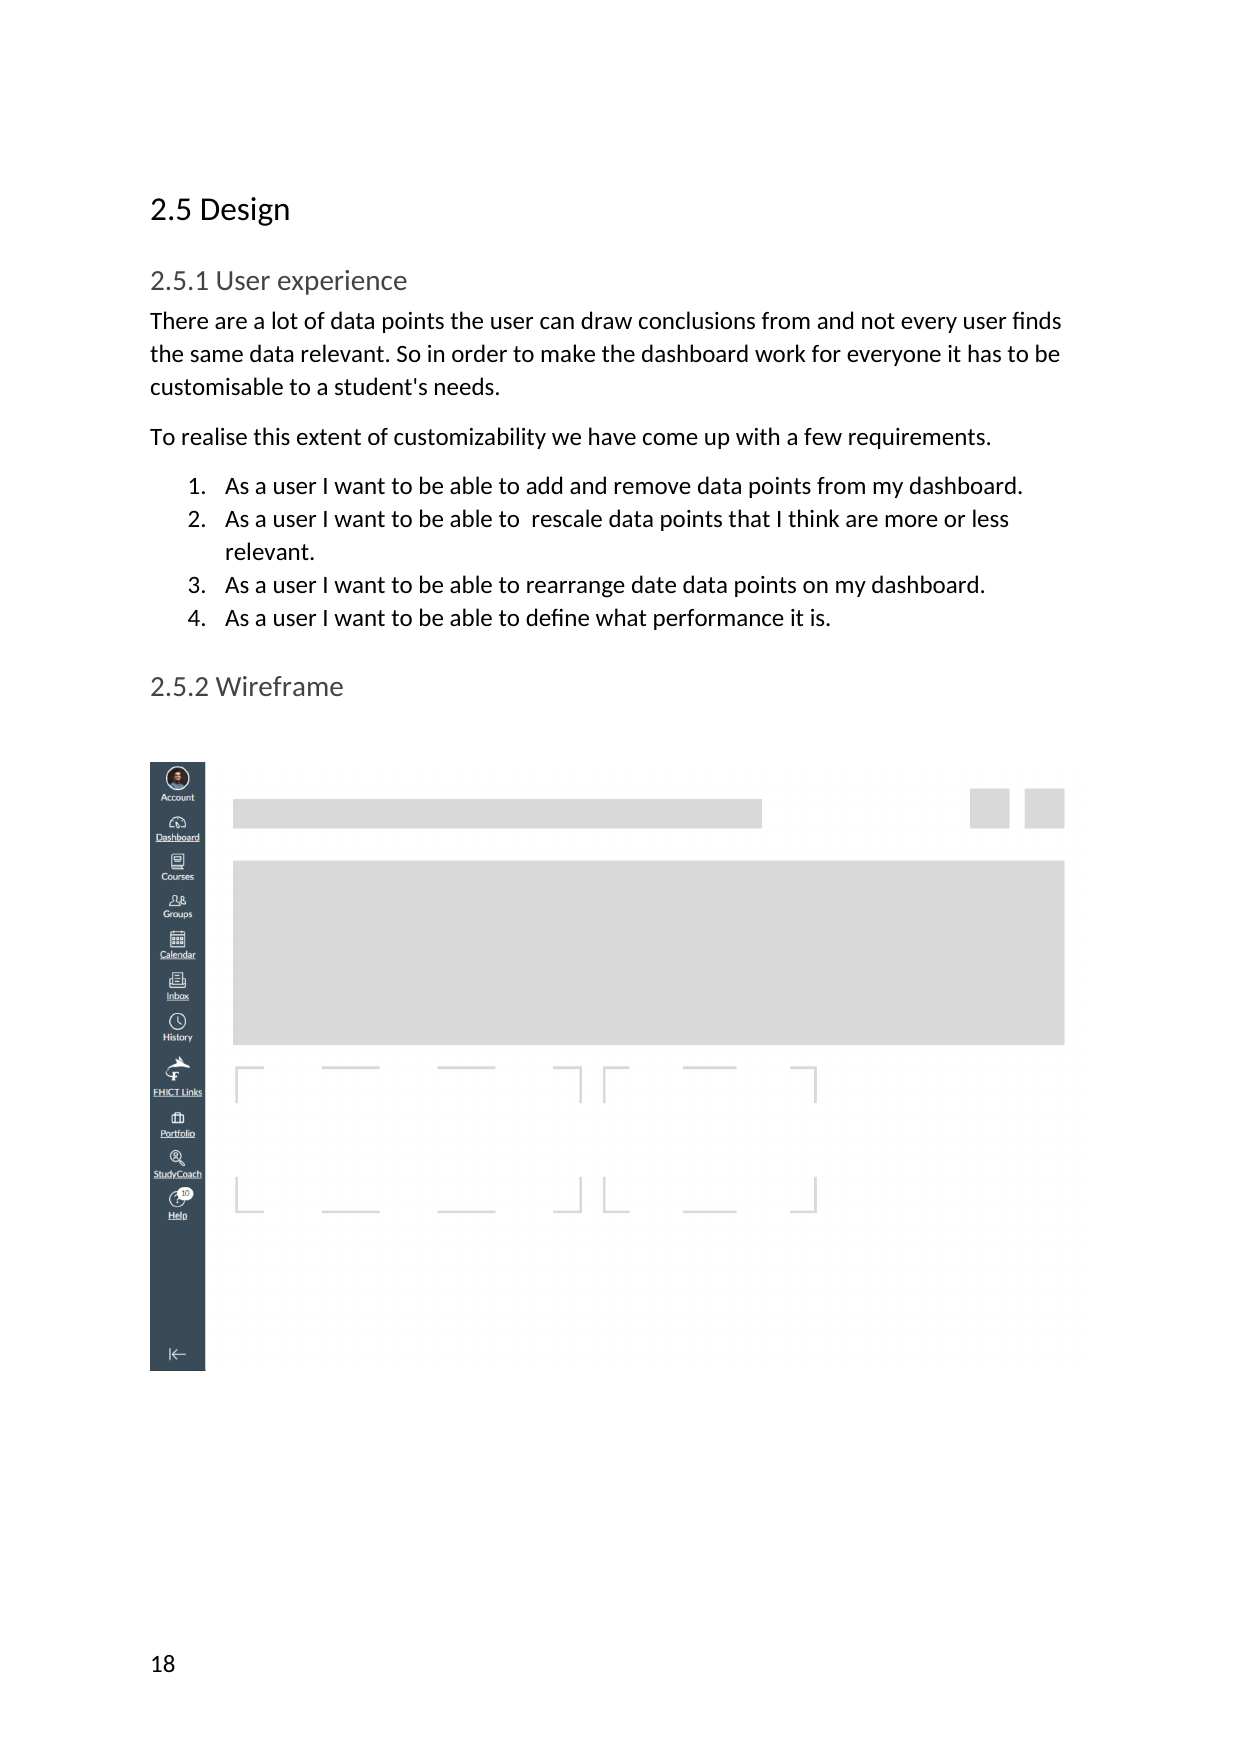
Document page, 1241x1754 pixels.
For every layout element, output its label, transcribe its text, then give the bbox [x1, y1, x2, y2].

list As a user I want to be able to add and remove data points from my dashboard. [187, 471, 1090, 501]
list As a user I want to be able to rescale data points that I think are more or less relevant. [187, 503, 1090, 567]
subtitle 2.5.1 User experience [150, 262, 1090, 297]
subtitle 2.5 Design [150, 187, 1090, 228]
subtitle 2.5.2 Wireframe [150, 668, 1090, 704]
list As a user I want to be able to rearrange date data points on my dashboard. [187, 569, 1090, 600]
text To realise this extent of customizability we have come up with a few requirements. [150, 421, 1090, 451]
picture [150, 762, 1091, 1371]
text There are a lot of data points the user can draw conclusions from and not every user finds the same data relevant. So in order to make the dashboard work for everyone it has to be customisable to a student's needs. [150, 306, 1090, 402]
list As a user I want to be able to define what performance it is. [187, 602, 1090, 633]
